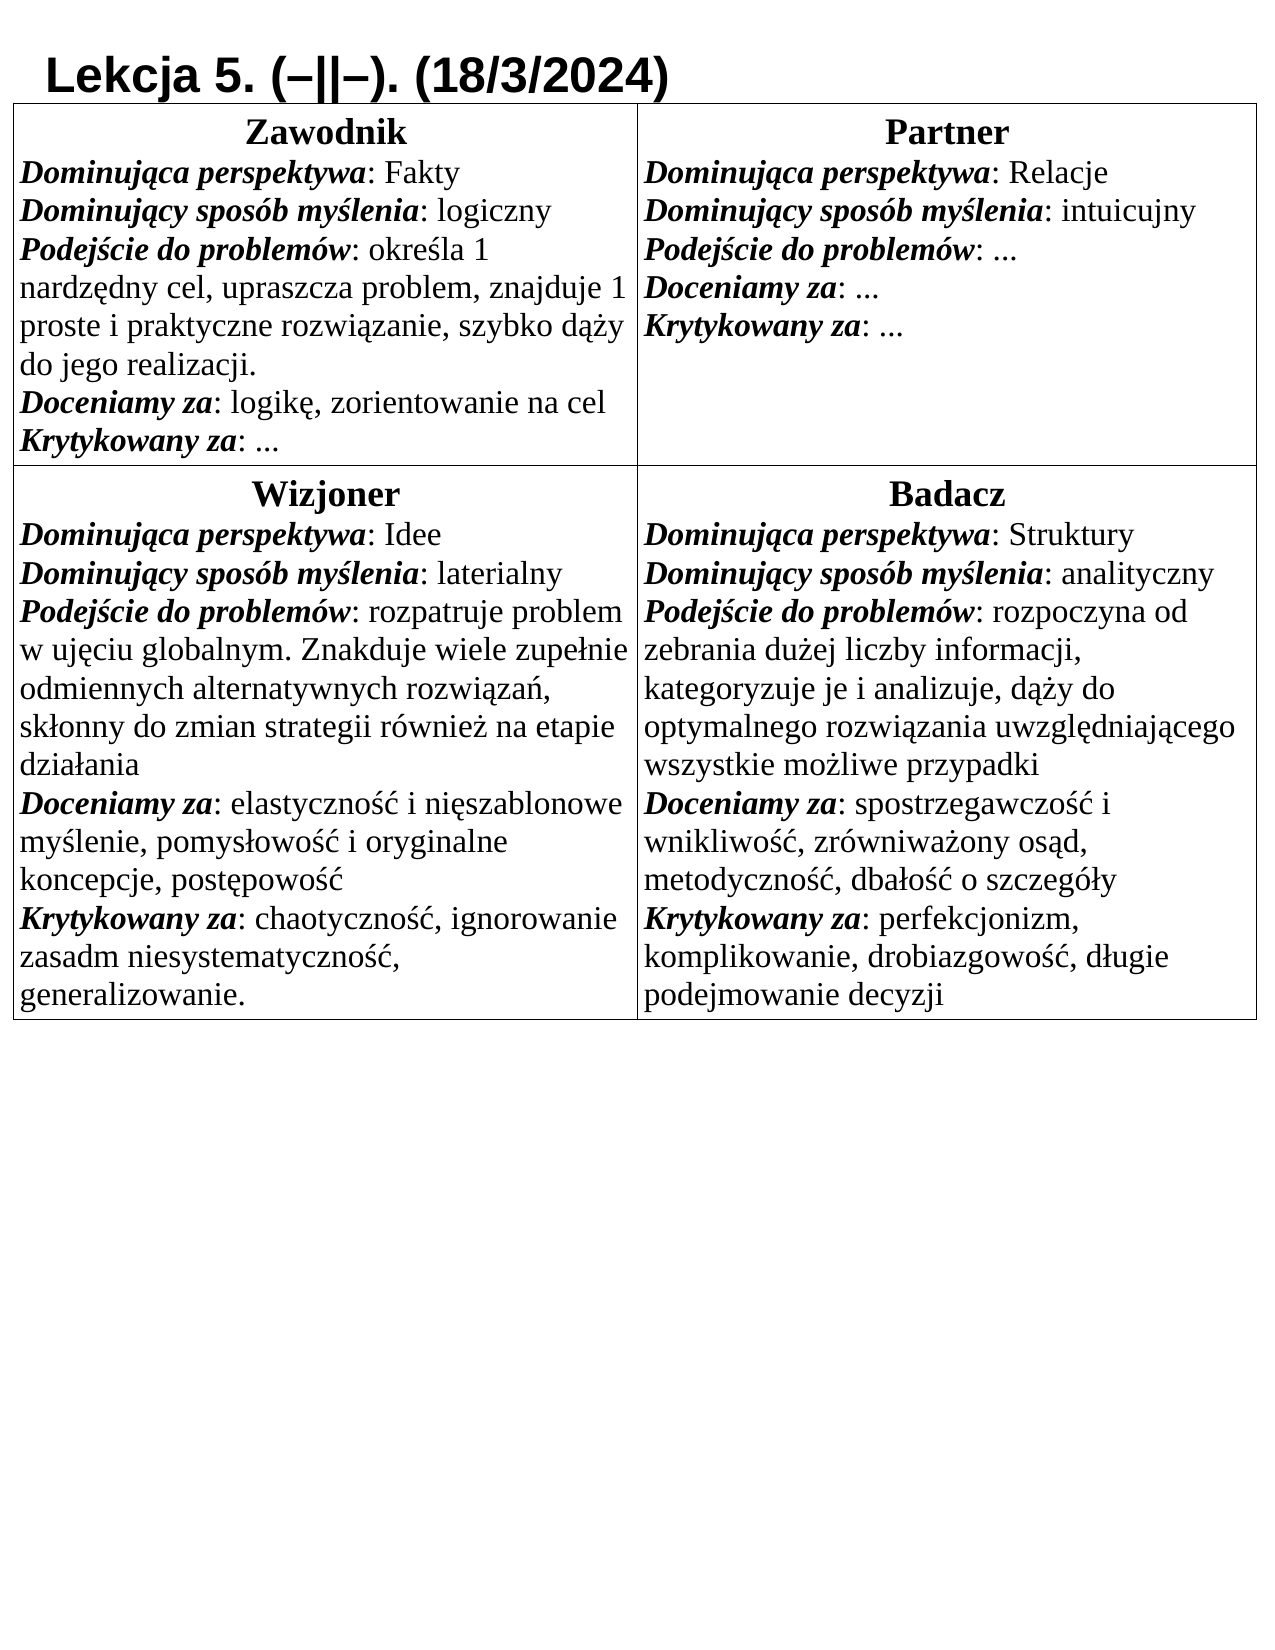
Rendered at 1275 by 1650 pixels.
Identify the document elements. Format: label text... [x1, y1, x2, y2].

table_header Zawodnik Dominująca perspektywa: Fakty Dominujący sposób myślenia: logiczny Podejście do problemów: określa 1 nardzędny cel, upraszcza problem, znajduje 1 proste i praktyczne rozwiązanie, szybko dąży do jego realizacji. Doceniamy za: logikę, zorientowanie na cel Krytykowany za: ... [14, 104, 637, 465]
table_header Partner Dominująca perspektywa: Relacje Dominujący sposób myślenia: intuicujny Podejście do problemów: ... Doceniamy za: ... Krytykowany za: ... [638, 104, 1256, 465]
table_cell Badacz Dominująca perspektywa: Struktury Dominujący sposób myślenia: analityczny Podejście do problemów: rozpoczyna od zebrania dużej liczby informacji, kategoryzuje je i analizuje, dąży do optymalnego rozwiązania uwzględniającego wszystkie możliwe przypadki Doceniamy za: spostrzegawczość i wnikliwość, zrówniważony osąd, metodyczność, dbałość o szczegóły Krytykowany za: perfekcjonizm, komplikowanie, drobiazgowość, długie podejmowanie decyzji [638, 466, 1256, 1019]
subtitle Lekcja 5. (–||–). (18/3/2024) [45, 45, 1230, 102]
table_cell Wizjoner Dominująca perspektywa: Idee Dominujący sposób myślenia: laterialny Podejście do problemów: rozpatruje problem w ujęciu globalnym. Znakduje wiele zupełnie odmiennych alternatywnych rozwiązań, skłonny do zmian strategii również na etapie działania Doceniamy za: elastyczność i nięszablonowe myślenie, pomysłowość i oryginalne koncepcje, postępowość Krytykowany za: chaotyczność, ignorowanie zasadm niesystematyczność, generalizowanie. [14, 466, 637, 1019]
